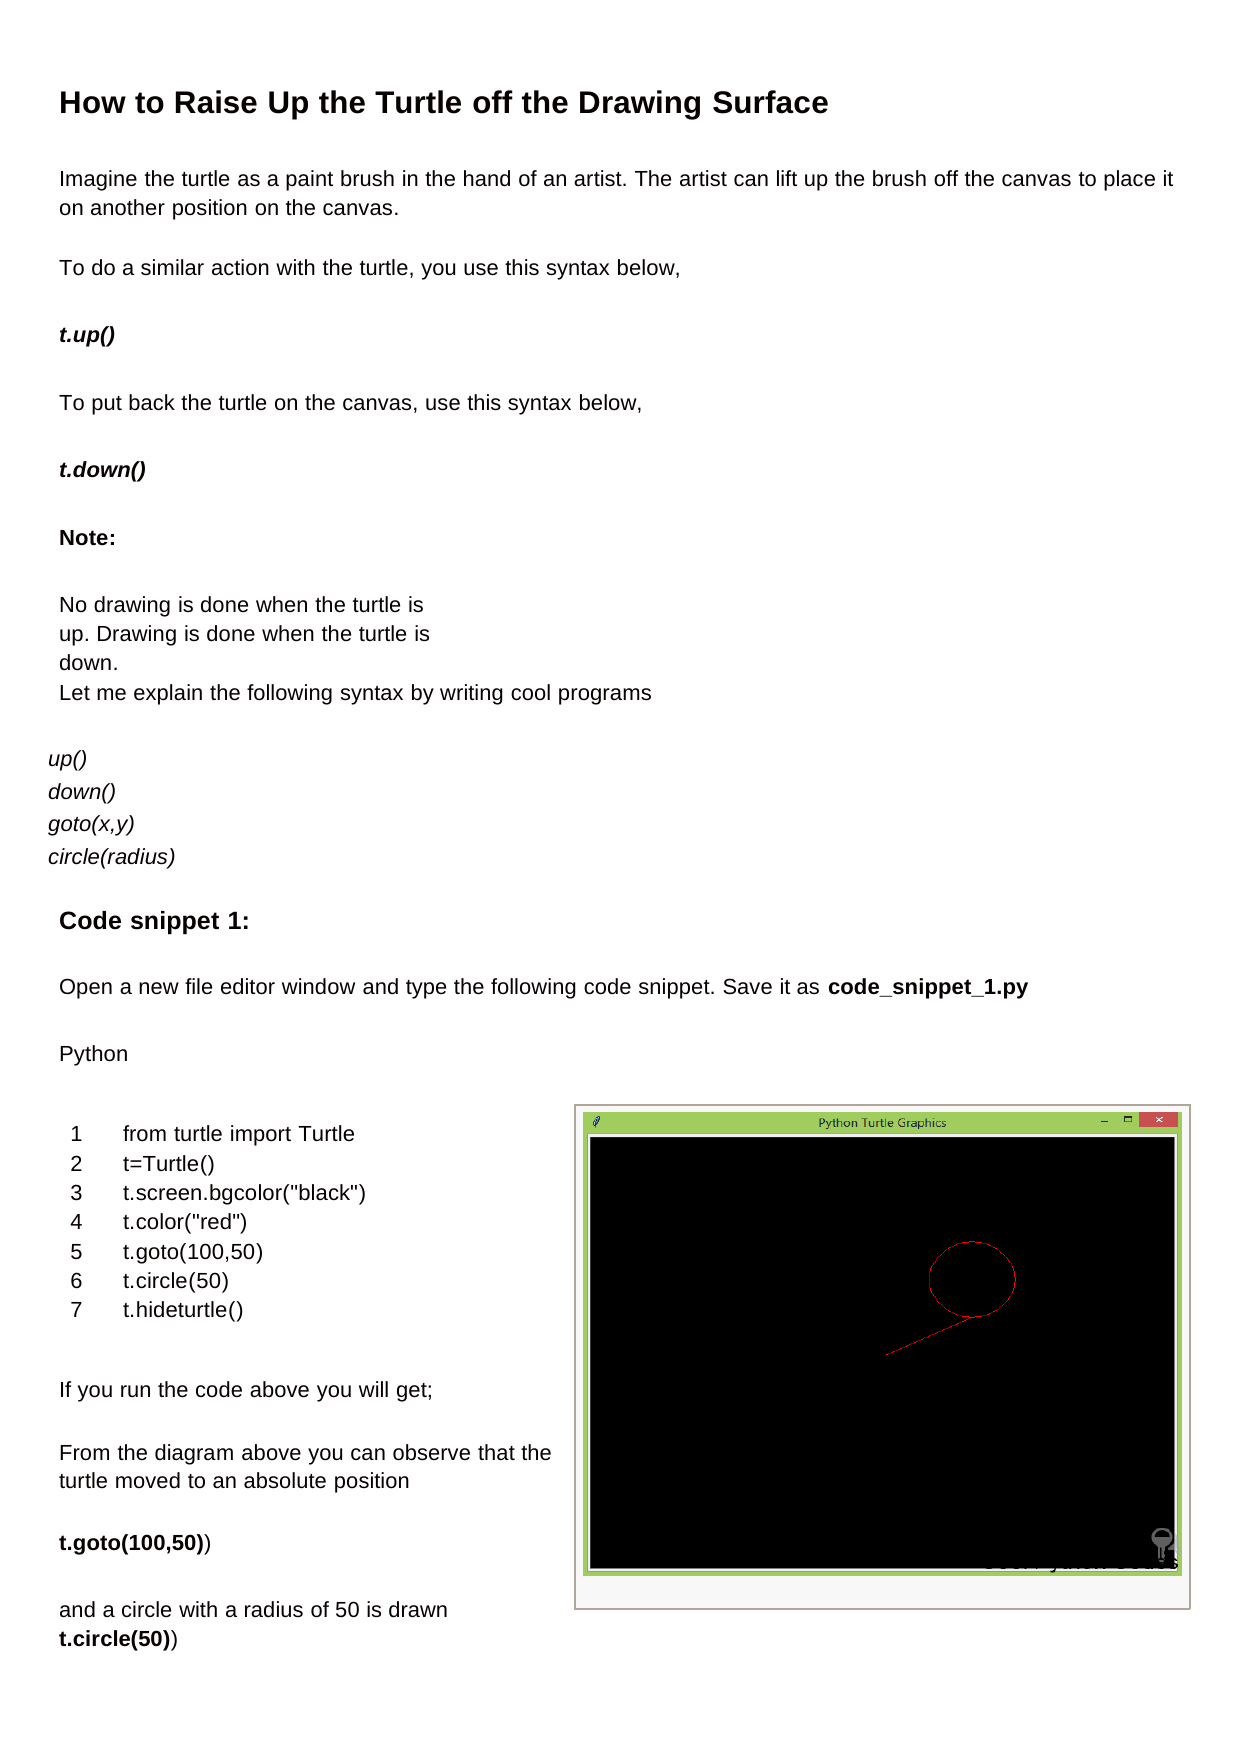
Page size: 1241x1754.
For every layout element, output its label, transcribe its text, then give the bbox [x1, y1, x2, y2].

text Open a new file editor window and type the following code snippet. Save it as code_snippet_1.py [59, 974, 1194, 999]
text t.down() [59, 457, 1194, 482]
text To put back the turtle on the canvas, use this syntax below, [59, 389, 1194, 414]
text To do a similar action with the turtle, you use this syntax below, [59, 254, 1194, 279]
text 4 t.color("red") [70, 1209, 574, 1234]
text No drawing is done when the turtle is up. Drawing is done when the turtle is down. [59, 592, 434, 675]
text 5 t.goto(100,50) [70, 1239, 574, 1264]
text t.up() [59, 322, 1194, 347]
text Python [59, 1041, 1194, 1066]
text up() [48, 746, 289, 771]
text How to Raise Up the Turtle off the Drawing Surface [59, 84, 1194, 121]
text From the diagram above you can observe that the turtle moved to an absolute position [59, 1439, 574, 1493]
text Code snippet 1: [59, 906, 1194, 934]
text t.circle(50)) [59, 1626, 1194, 1651]
text 1 from turtle import Turtle [70, 1121, 574, 1146]
text If you run the code above you will get; [59, 1377, 574, 1403]
picture [583, 1112, 1182, 1576]
text 7 t.hideturtle() [70, 1297, 574, 1323]
text t.goto(100,50)) [59, 1529, 574, 1555]
text 3 t.screen.bgcolor("black") [70, 1180, 574, 1205]
text 2 t=Turtle() [70, 1151, 574, 1176]
text 6 t.circle(50) [70, 1268, 574, 1293]
text Let me explain the following syntax by writing cool programs [59, 679, 1194, 705]
text down() [48, 778, 289, 804]
text Note: [59, 524, 1194, 549]
text and a circle with a radius of 50 is drawn [59, 1597, 1194, 1622]
text goto(x,y) [48, 811, 289, 837]
text Imagine the turtle as a paint brush in the hand of an artist. The artist can lift up the brush off the canvas to place it on another position on the canvas. [59, 166, 1182, 220]
text circle(radius) [48, 844, 289, 869]
